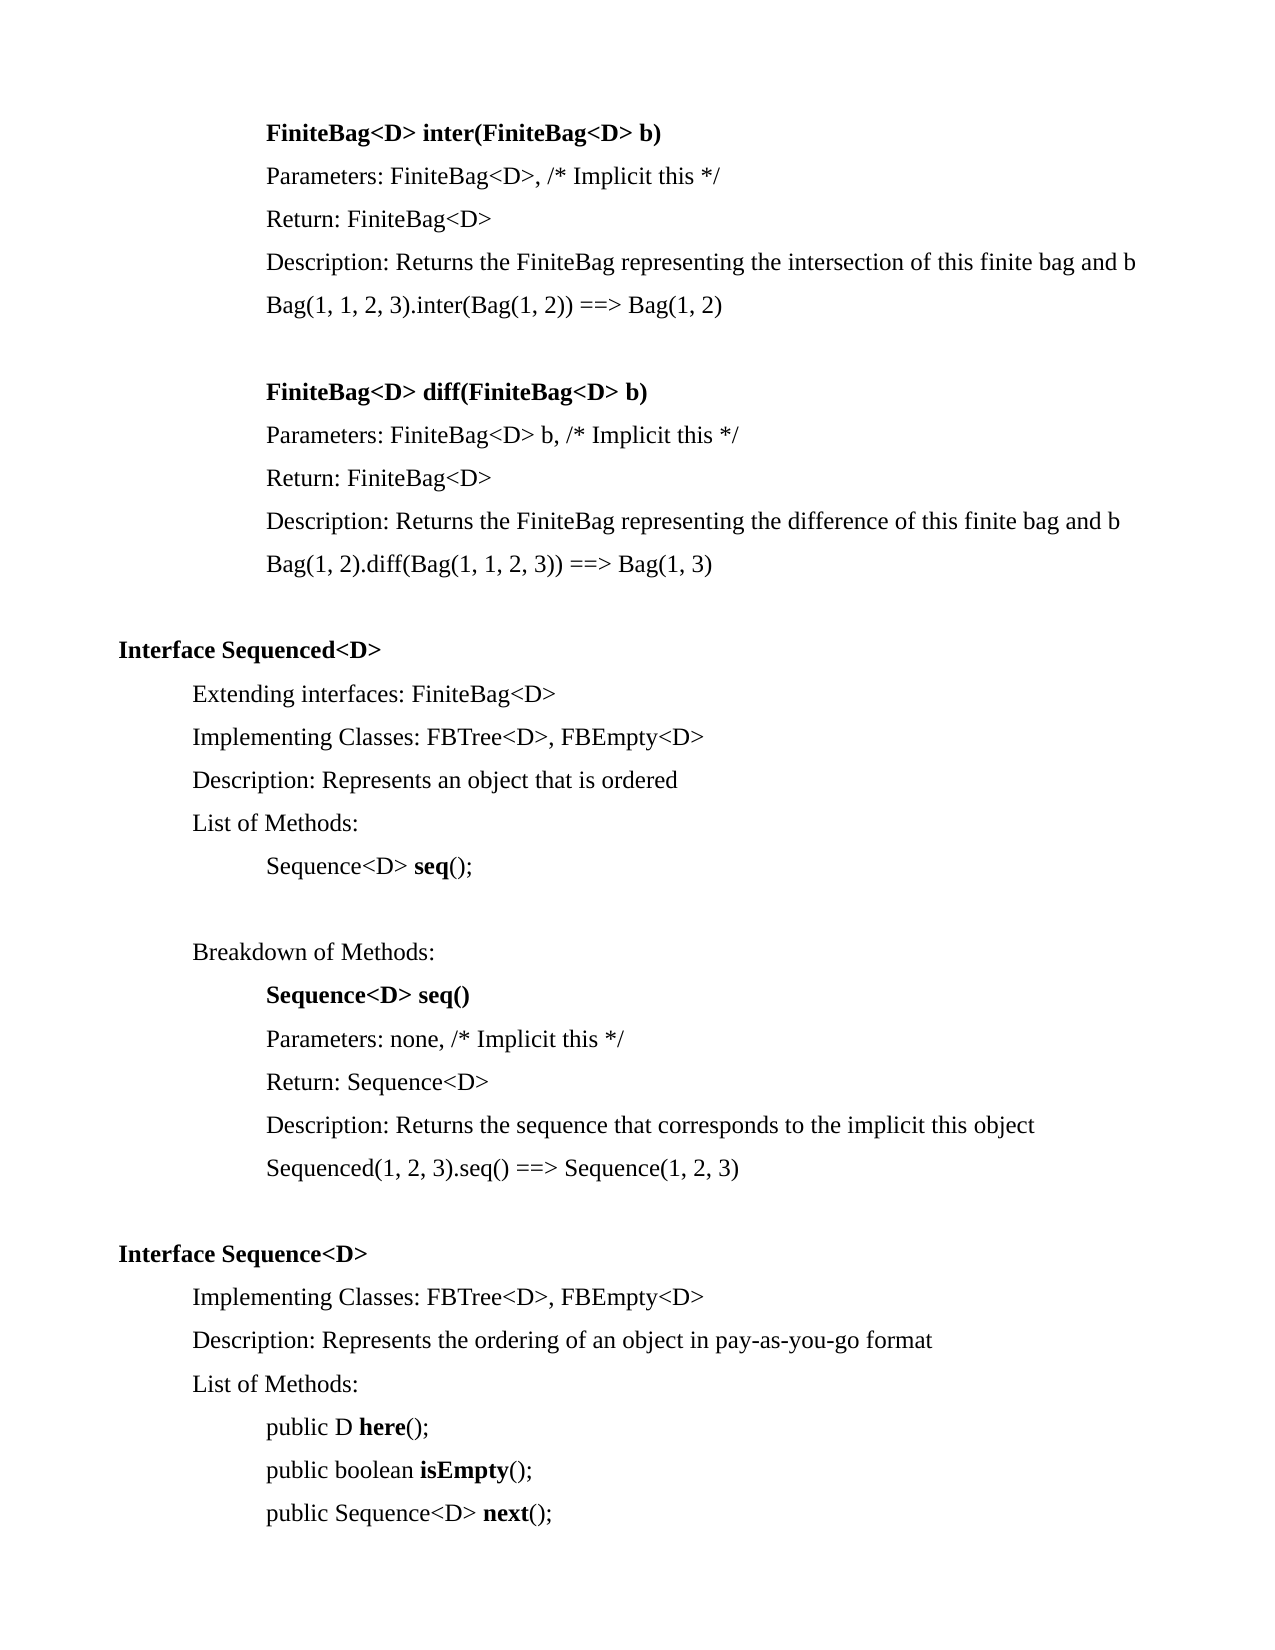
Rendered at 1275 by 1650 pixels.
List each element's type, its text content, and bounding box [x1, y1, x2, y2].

text FiniteBag<D> diff(FiniteBag<D> b) [118, 377, 1157, 406]
text Sequence<D> seq(); [118, 851, 1157, 880]
text Interface Sequence<D> [118, 1239, 1157, 1268]
text Description: Represents an object that is ordered [118, 765, 1157, 794]
text FiniteBag<D> inter(FiniteBag<D> b) [118, 118, 1157, 147]
text Extending interfaces: FiniteBag<D> [118, 679, 1157, 707]
text Description: Returns the FiniteBag representing the intersection of this finite bag and b [118, 247, 1157, 276]
text Implementing Classes: FBTree<D>, FBEmpty<D> [118, 722, 1157, 751]
text List of Methods: [118, 1369, 1157, 1397]
text Return: FiniteBag<D> [118, 204, 1157, 233]
text Sequence<D> seq() [118, 981, 1157, 1009]
text Description: Returns the sequence that corresponds to the implicit this object [118, 1110, 1157, 1139]
text Sequenced(1, 2, 3).seq() ==> Sequence(1, 2, 3) [118, 1153, 1157, 1182]
text public D here(); [118, 1412, 1157, 1441]
text List of Methods: [118, 808, 1157, 837]
text Description: Represents the ordering of an object in pay-as-you-go format [118, 1326, 1157, 1354]
text Bag(1, 1, 2, 3).inter(Bag(1, 2)) ==> Bag(1, 2) [118, 291, 1157, 319]
text Return: Sequence<D> [118, 1067, 1157, 1096]
text public Sequence<D> next(); [118, 1498, 1157, 1527]
text Breakdown of Methods: [118, 937, 1157, 966]
text public boolean isEmpty(); [118, 1455, 1157, 1484]
text Parameters: none, /* Implicit this */ [118, 1024, 1157, 1052]
text Return: FiniteBag<D> [118, 463, 1157, 492]
text Bag(1, 2).diff(Bag(1, 1, 2, 3)) ==> Bag(1, 3) [118, 549, 1157, 578]
text Parameters: FiniteBag<D>, /* Implicit this */ [118, 161, 1157, 190]
text Parameters: FiniteBag<D> b, /* Implicit this */ [118, 420, 1157, 449]
text Description: Returns the FiniteBag representing the difference of this finite bag and b [118, 506, 1157, 535]
text Implementing Classes: FBTree<D>, FBEmpty<D> [118, 1282, 1157, 1311]
text Interface Sequenced<D> [118, 636, 1157, 664]
